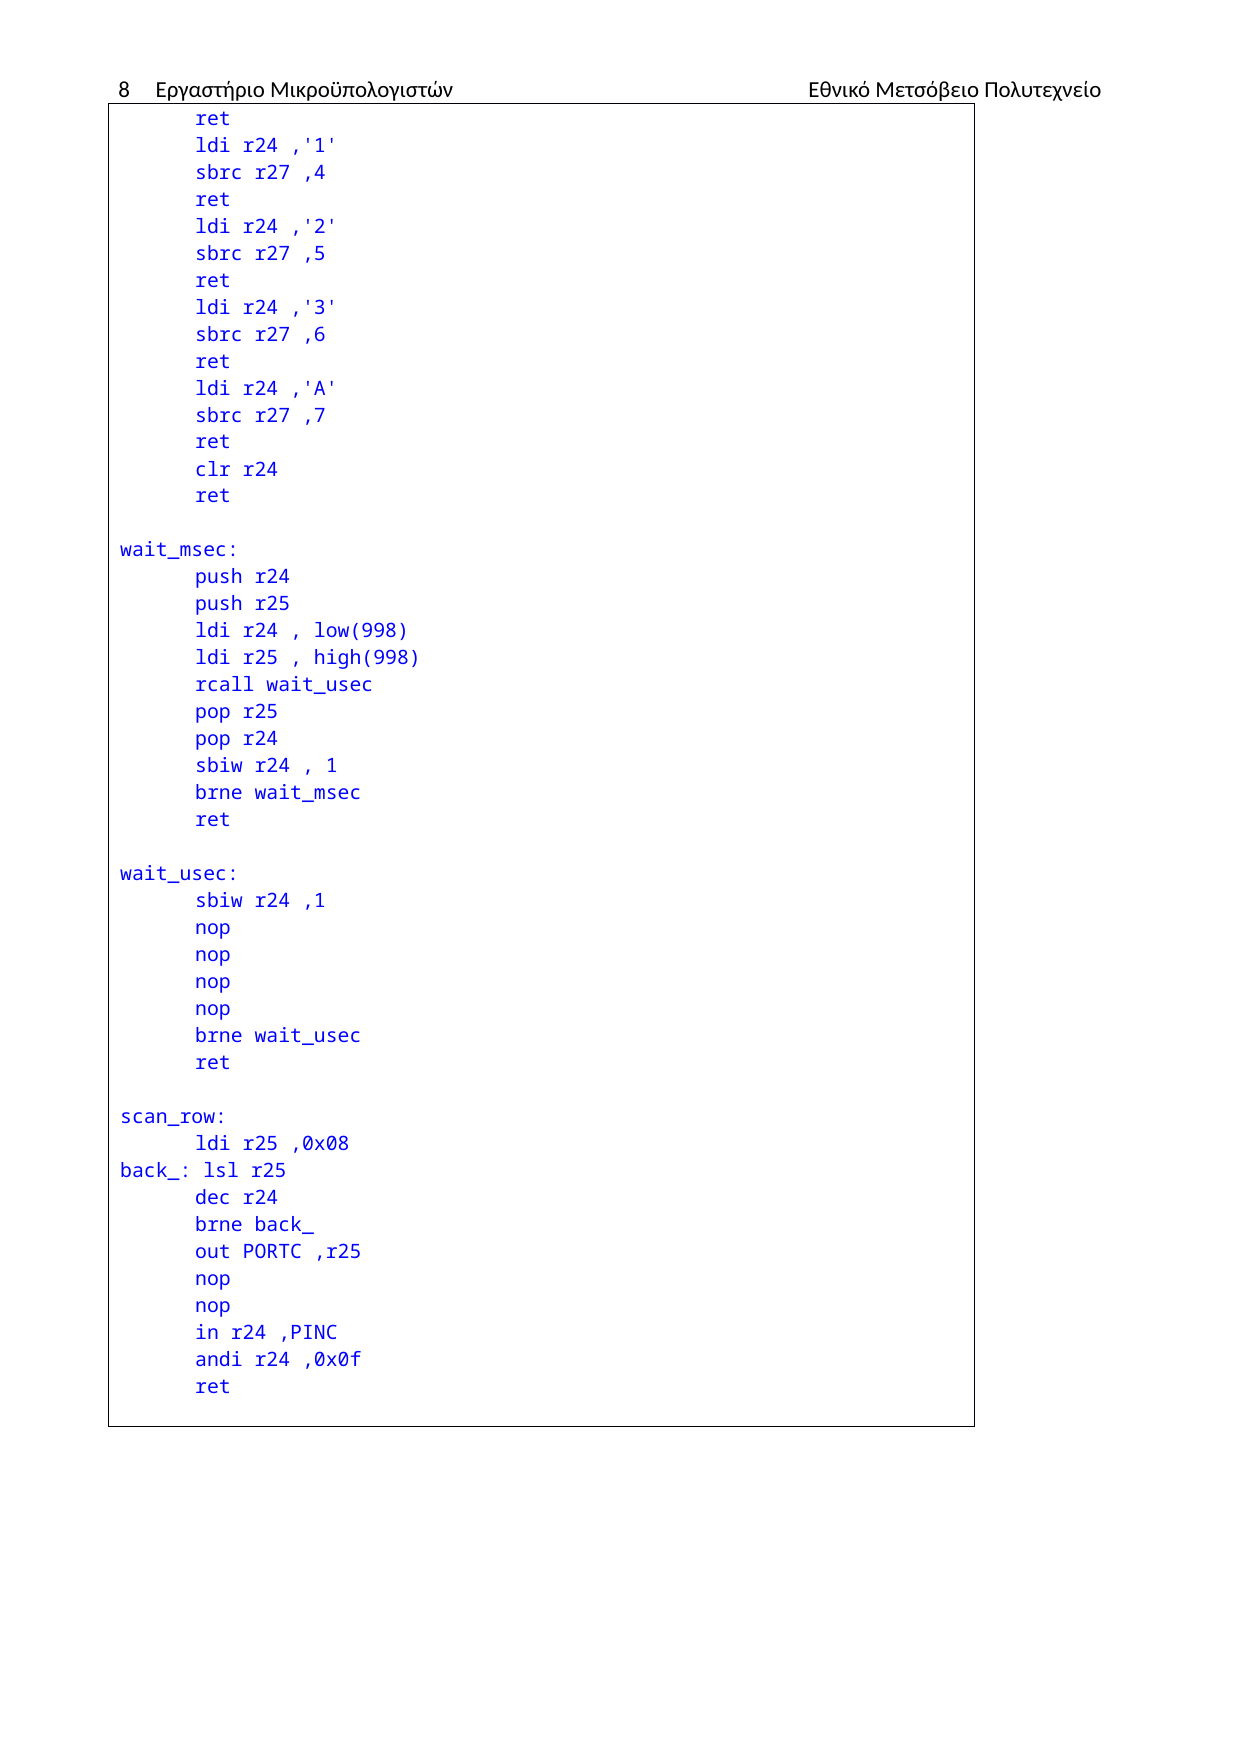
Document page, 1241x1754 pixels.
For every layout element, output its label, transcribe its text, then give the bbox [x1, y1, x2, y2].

table_header ret ldi r24 ,'1' sbrc r27 ,4 ret ldi r24 ,'2' sbrc r27 ,5 ret ldi r24 ,'3' sbrc r27 ,6 ret ldi r24 ,'A' sbrc r27 ,7 ret clr r24 ret wait_msec: push r24 push r25 ldi r24 , low(998) ldi r25 , high(998) rcall wait_usec pop r25 pop r24 sbiw r24 , 1 brne wait_msec ret wait_usec: sbiw r24 ,1 nop nop nop nop brne wait_usec ret scan_row: ldi r25 ,0x08 back_: lsl r25 dec r24 brne back_ out PORTC ,r25 nop nop in r24 ,PINC andi r24 ,0x0f ret [109, 104, 974, 1426]
